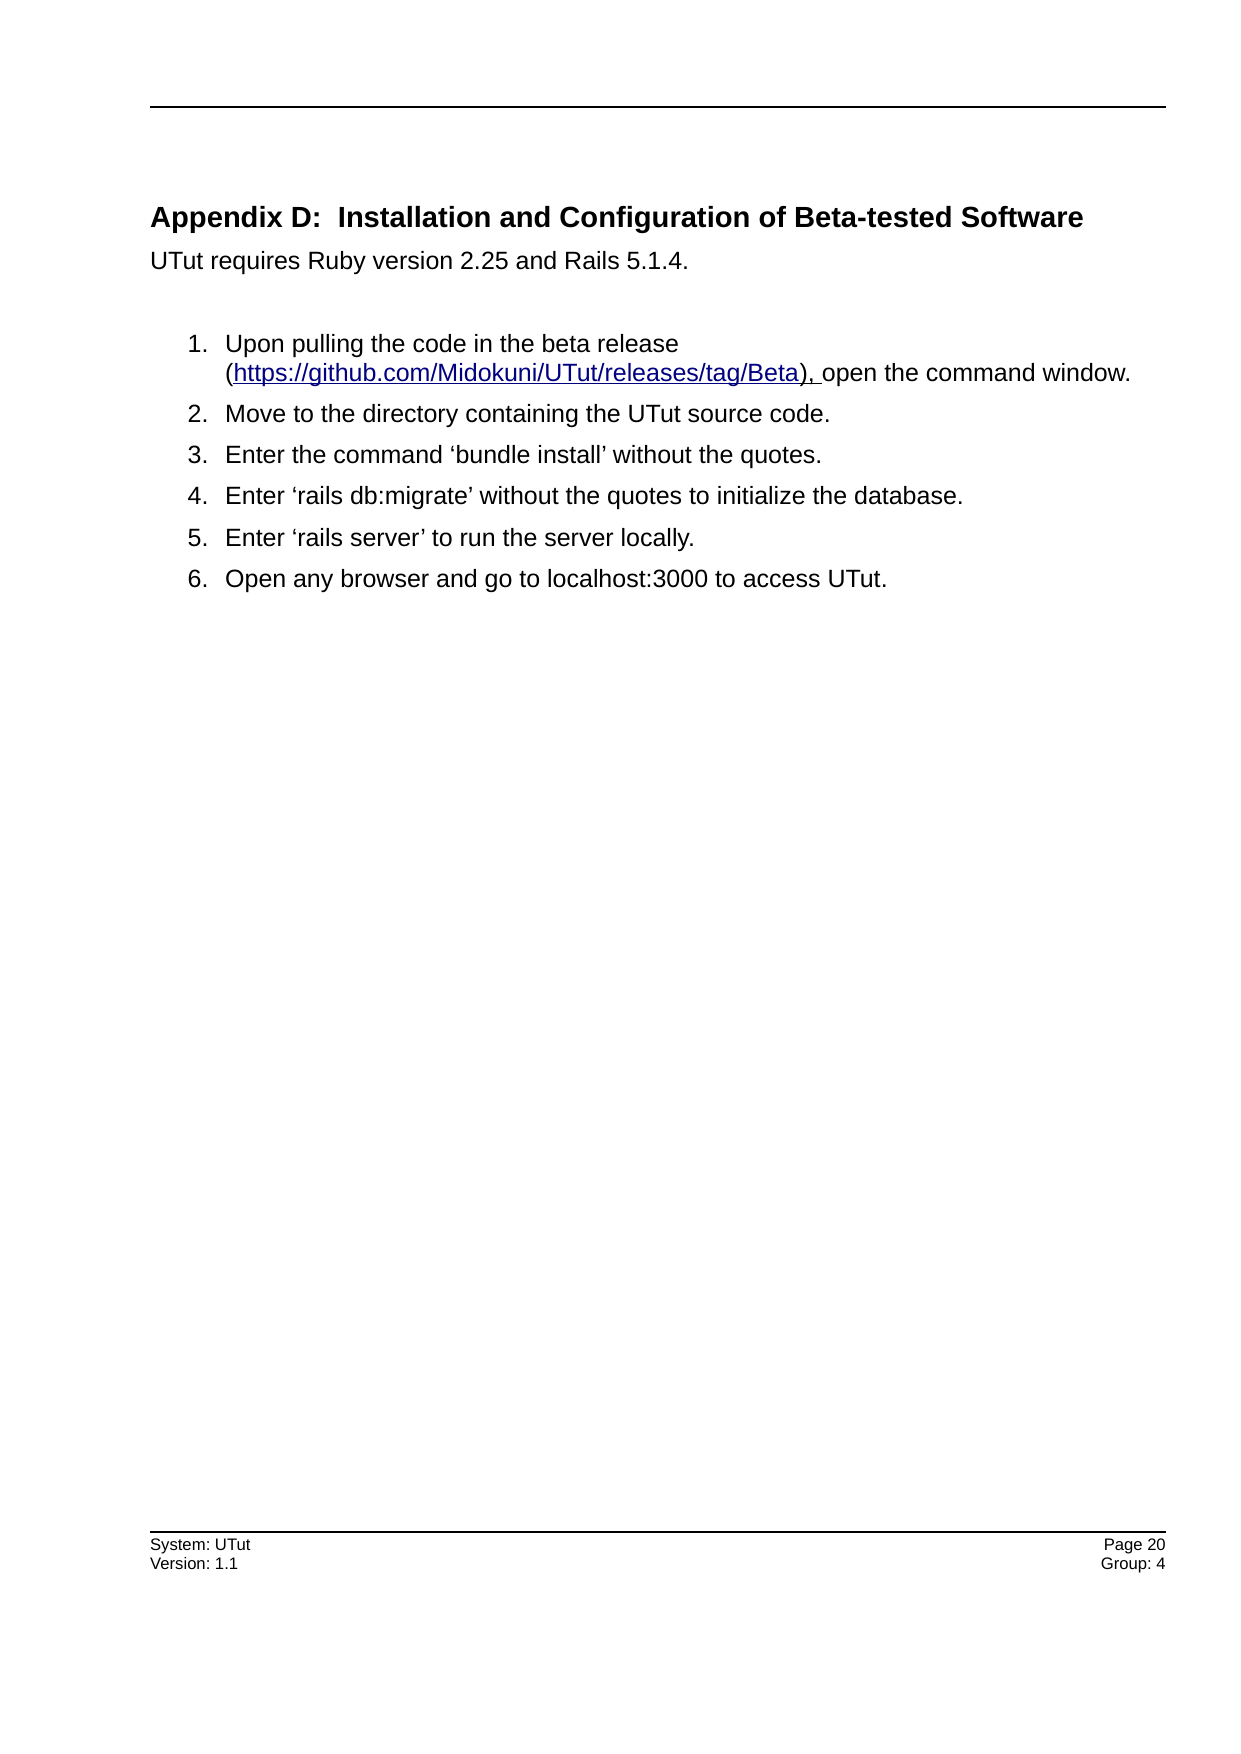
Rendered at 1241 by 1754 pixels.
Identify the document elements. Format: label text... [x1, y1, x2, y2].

list Enter ‘rails db:migrate’ without the quotes to initialize the database. [187, 481, 1166, 510]
text UTut requires Ruby version 2.25 and Rails 5.1.4. [150, 246, 1166, 275]
list Enter the command ‘bundle install’ without the quotes. [187, 440, 1166, 469]
list Move to the directory containing the UTut source code. [187, 399, 1166, 427]
list Enter ‘rails server’ to run the server locally. [187, 522, 1166, 551]
subtitle Appendix D: Installation and Configuration of Beta-tested Software [150, 200, 1166, 234]
list Open any browser and go to localhost:3000 to access UTut. [187, 564, 1166, 592]
list Upon pulling the code in the beta release (https://github.com/Midokuni/UTut/releases/tag/Beta), open the command window. [187, 329, 1166, 386]
